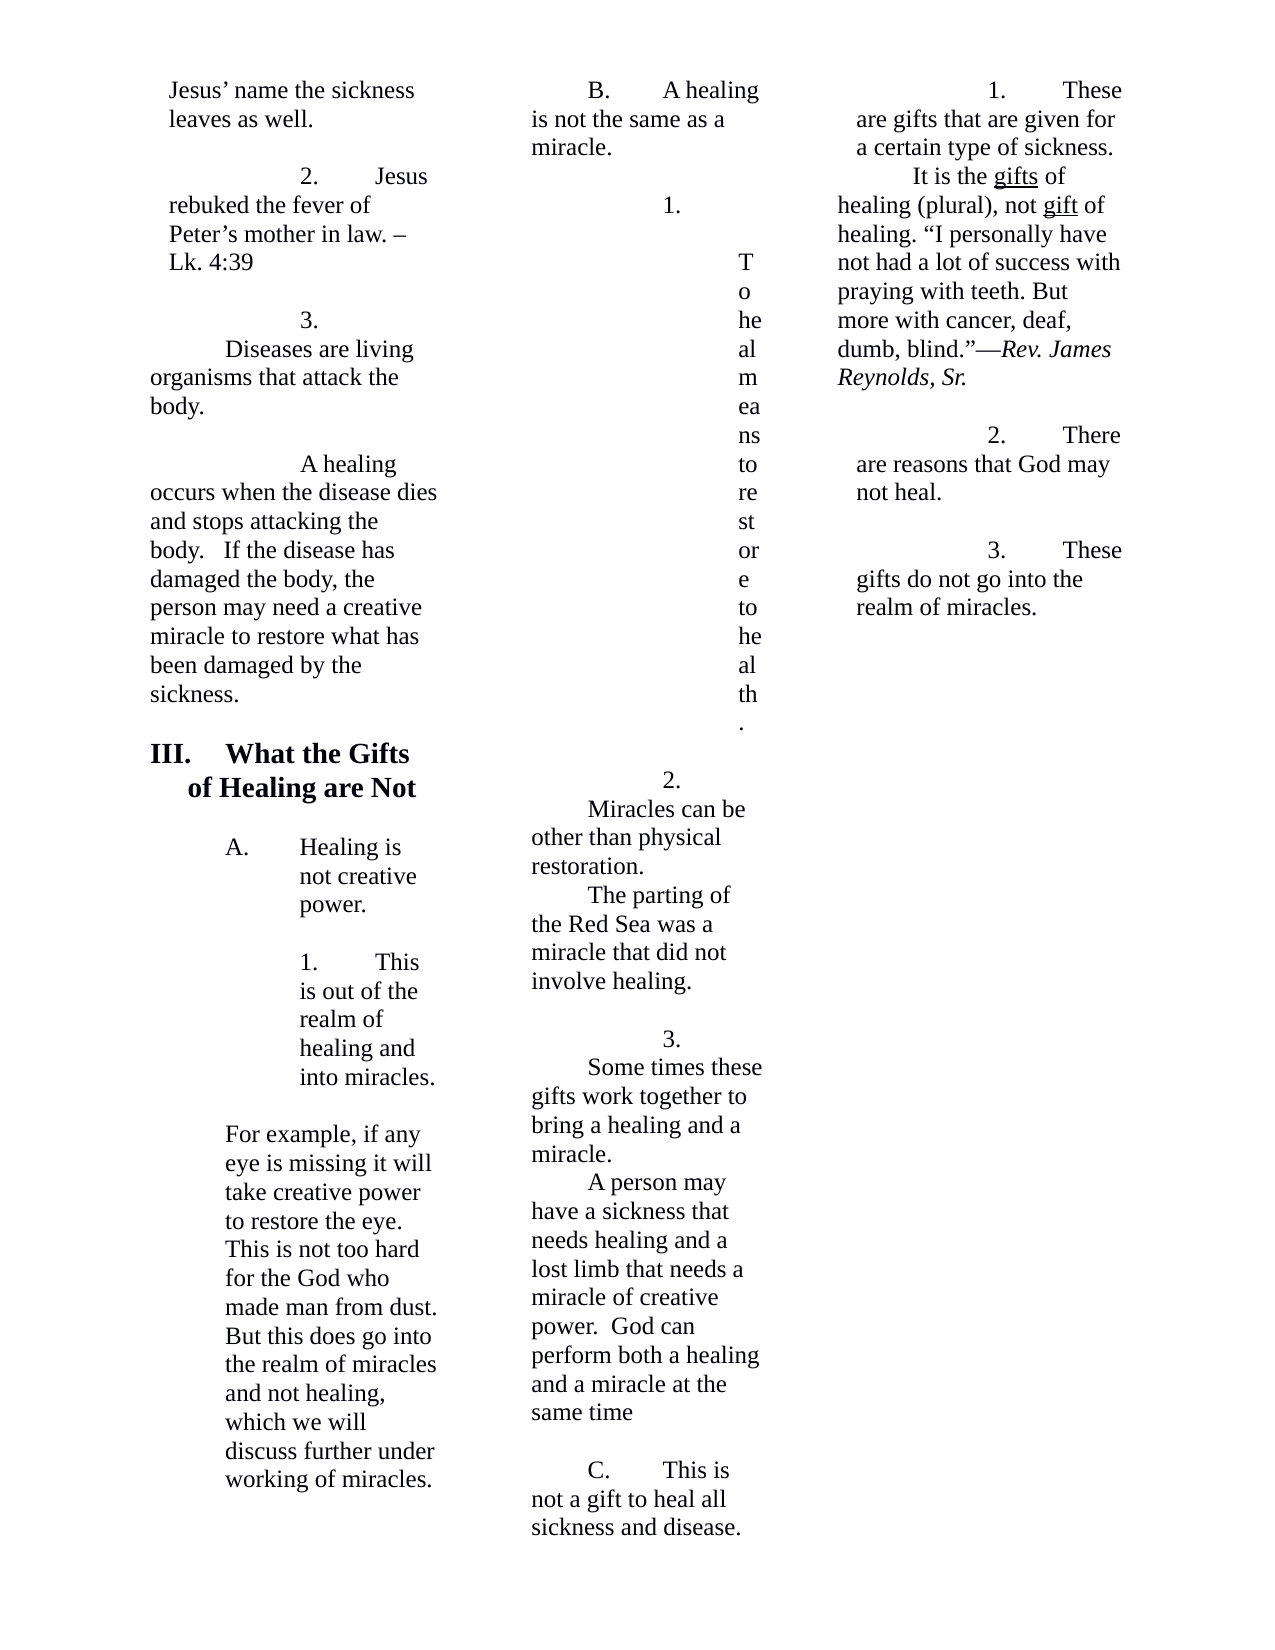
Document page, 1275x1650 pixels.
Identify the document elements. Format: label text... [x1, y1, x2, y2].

text 2. Miracles can be other than physical restoration. [531, 765, 762, 880]
text 3. Some times these gifts work together to bring a healing and a miracle. [531, 1024, 762, 1167]
text C. This is not a gift to heal all sickness and disease. [531, 1455, 762, 1541]
text 3. Diseases are living organisms that attack the body. [150, 305, 437, 420]
text A person may have a sickness that needs healing and a lost limb that needs a miracle of creative power. God can perform both a healing and a miracle at the same time [531, 1167, 762, 1426]
text 2. Jesus rebuked the fever of Peter’s mother in law. – Lk. 4:39 [169, 161, 437, 276]
text 1. To heal means to restore to health. [662, 190, 762, 736]
text 1. These are gifts that are given for a certain type of sickness. [856, 75, 1125, 161]
text The parting of the Red Sea was a miracle that did not involve healing. [531, 880, 762, 995]
text 3. These gifts do not go into the realm of miracles. [856, 535, 1125, 621]
text 2. There are reasons that God may not heal. [856, 420, 1125, 506]
text A healing occurs when the disease dies and stops attacking the body. If the disease has damaged the body, the person may need a creative miracle to restore what has been damaged by the sickness. [150, 449, 437, 707]
list Healing is not creative power. [225, 832, 437, 918]
subtitle III. What the Gifts of Healing are Not [150, 736, 437, 803]
text B. A healing is not the same as a miracle. [531, 75, 762, 161]
text For example, if any eye is missing it will take creative power to restore the eye. This is not too hard for the God who made man from dust. But this does go into the realm of miracles and not healing, which we will discuss further under working of miracles. [225, 1119, 437, 1493]
text 1. This is out of the realm of healing and into miracles. [299, 947, 437, 1091]
text Jesus’ name the sickness leaves as well. [169, 75, 437, 132]
text It is the gifts of healing (plural), not gift of healing. “I personally have not had a lot of success with praying with teeth. But more with cancer, deaf, dumb, blind.”—Rev. James Reynolds, Sr. [837, 161, 1125, 391]
